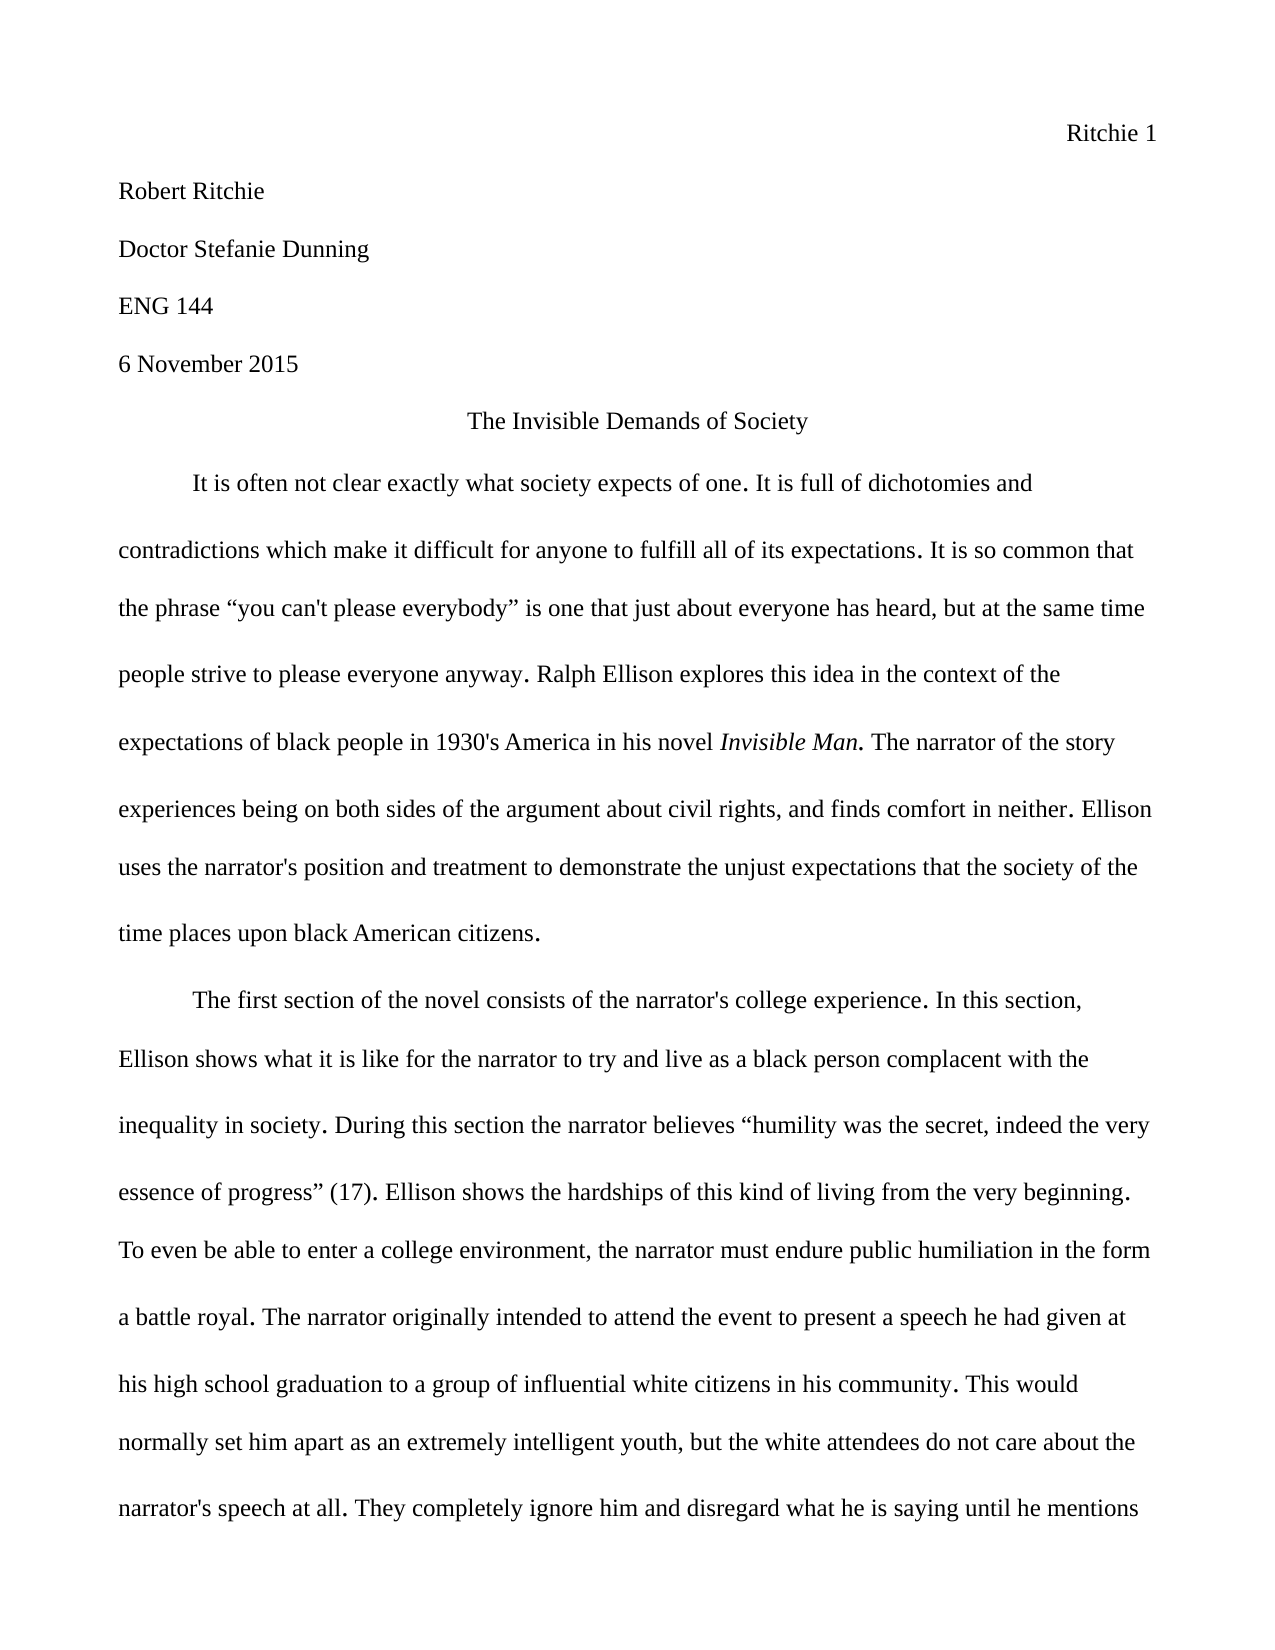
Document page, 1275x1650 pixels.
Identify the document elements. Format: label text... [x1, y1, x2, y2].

text The first section of the novel consists of the narrator's college experience. In this section, Ellison shows what it is like for the narrator to try and live as a black person complacent with the inequality in society. During this section the narrator believes “humility was the secret, indeed the very essence of progress” (17). Ellison shows the hardships of this kind of living from the very beginning. To even be able to enter a college environment, the narrator must endure public humiliation in the form a battle royal. The narrator originally intended to attend the event to present a speech he had given at his high school graduation to a group of influential white citizens in his community. This would normally set him apart as an extremely intelligent youth, but the white attendees do not care about the narrator's speech at all. They completely ignore him and disregard what he is saying until he mentions [118, 981, 1157, 1523]
text 6 November 2015 [118, 349, 1157, 378]
text Robert Ritchie [118, 176, 1157, 205]
text It is often not clear exactly what society expects of one. It is full of dichotomies and contradictions which make it difficult for anyone to fulfill all of its expectations. It is so common that the phrase “you can't please everybody” is one that just about everyone has heard, but at the same time people strive to please everyone anyway. Ralph Ellison explores this idea in the context of the expectations of black people in 1930's America in his novel Invisible Man. The narrator of the story experiences being on both sides of the argument about civil rights, and finds comfort in neither. Ellison uses the narrator's position and treatment to demonstrate the unjust expectations that the society of the time places upon black American citizens. [118, 464, 1157, 948]
text Doctor Stefanie Dunning [118, 234, 1157, 263]
text The Invisible Demands of Society [118, 406, 1157, 435]
text ENG 144 [118, 291, 1157, 320]
